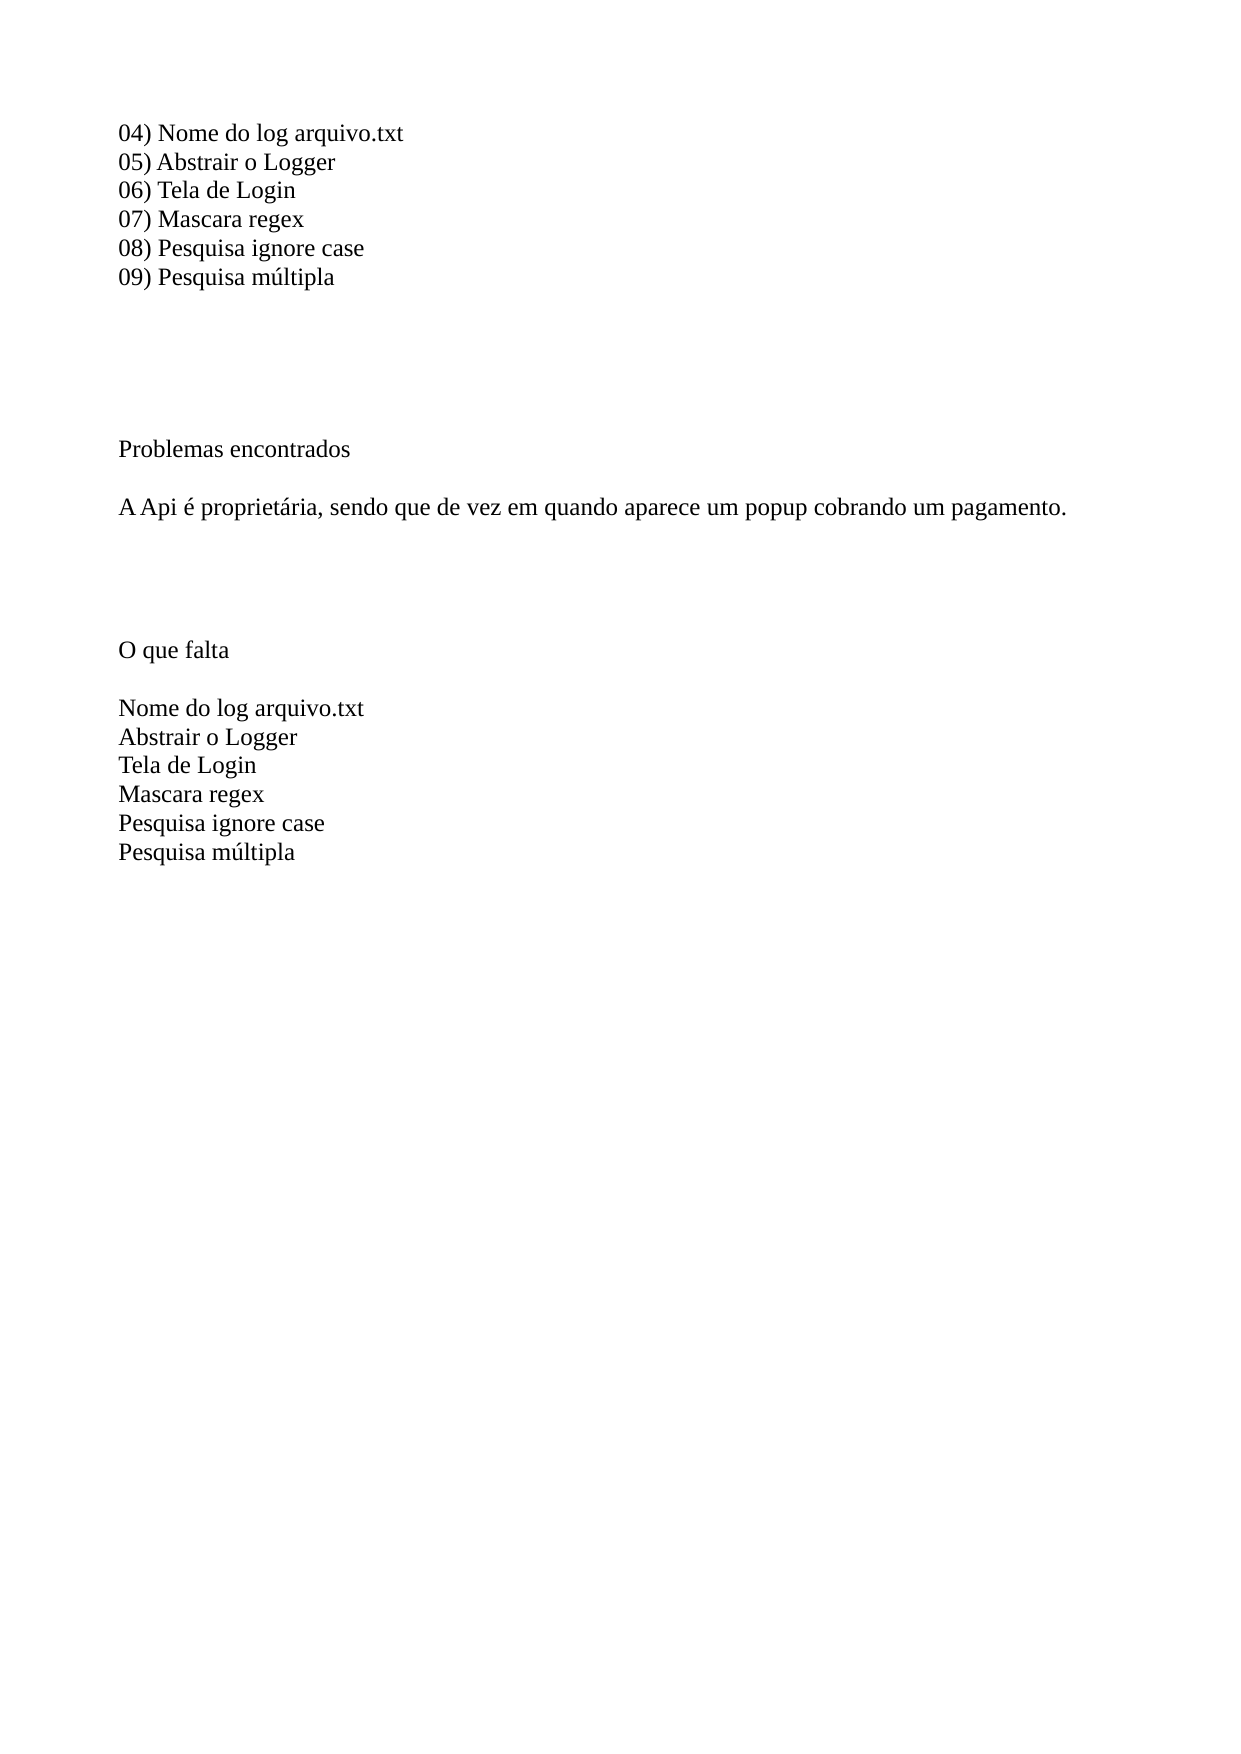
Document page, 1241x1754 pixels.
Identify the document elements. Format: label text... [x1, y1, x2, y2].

text Mascara regex [118, 779, 1122, 808]
text O que falta [118, 636, 1122, 664]
text Tela de Login [118, 751, 1122, 779]
text 04) Nome do log arquivo.txt [118, 118, 1122, 147]
text 08) Pesquisa ignore case [118, 233, 1122, 262]
text A Api é proprietária, sendo que de vez em quando aparece um popup cobrando um pagamento. [118, 492, 1122, 521]
text 06) Tela de Login [118, 176, 1122, 204]
text Problemas encontrados [118, 434, 1122, 463]
text Nome do log arquivo.txt [118, 693, 1122, 722]
text 07) Mascara regex [118, 204, 1122, 233]
text Pesquisa ignore case [118, 808, 1122, 837]
text Pesquisa múltipla [118, 837, 1122, 866]
text Abstrair o Logger [118, 722, 1122, 751]
text 05) Abstrair o Logger [118, 147, 1122, 176]
text 09) Pesquisa múltipla [118, 262, 1122, 291]
